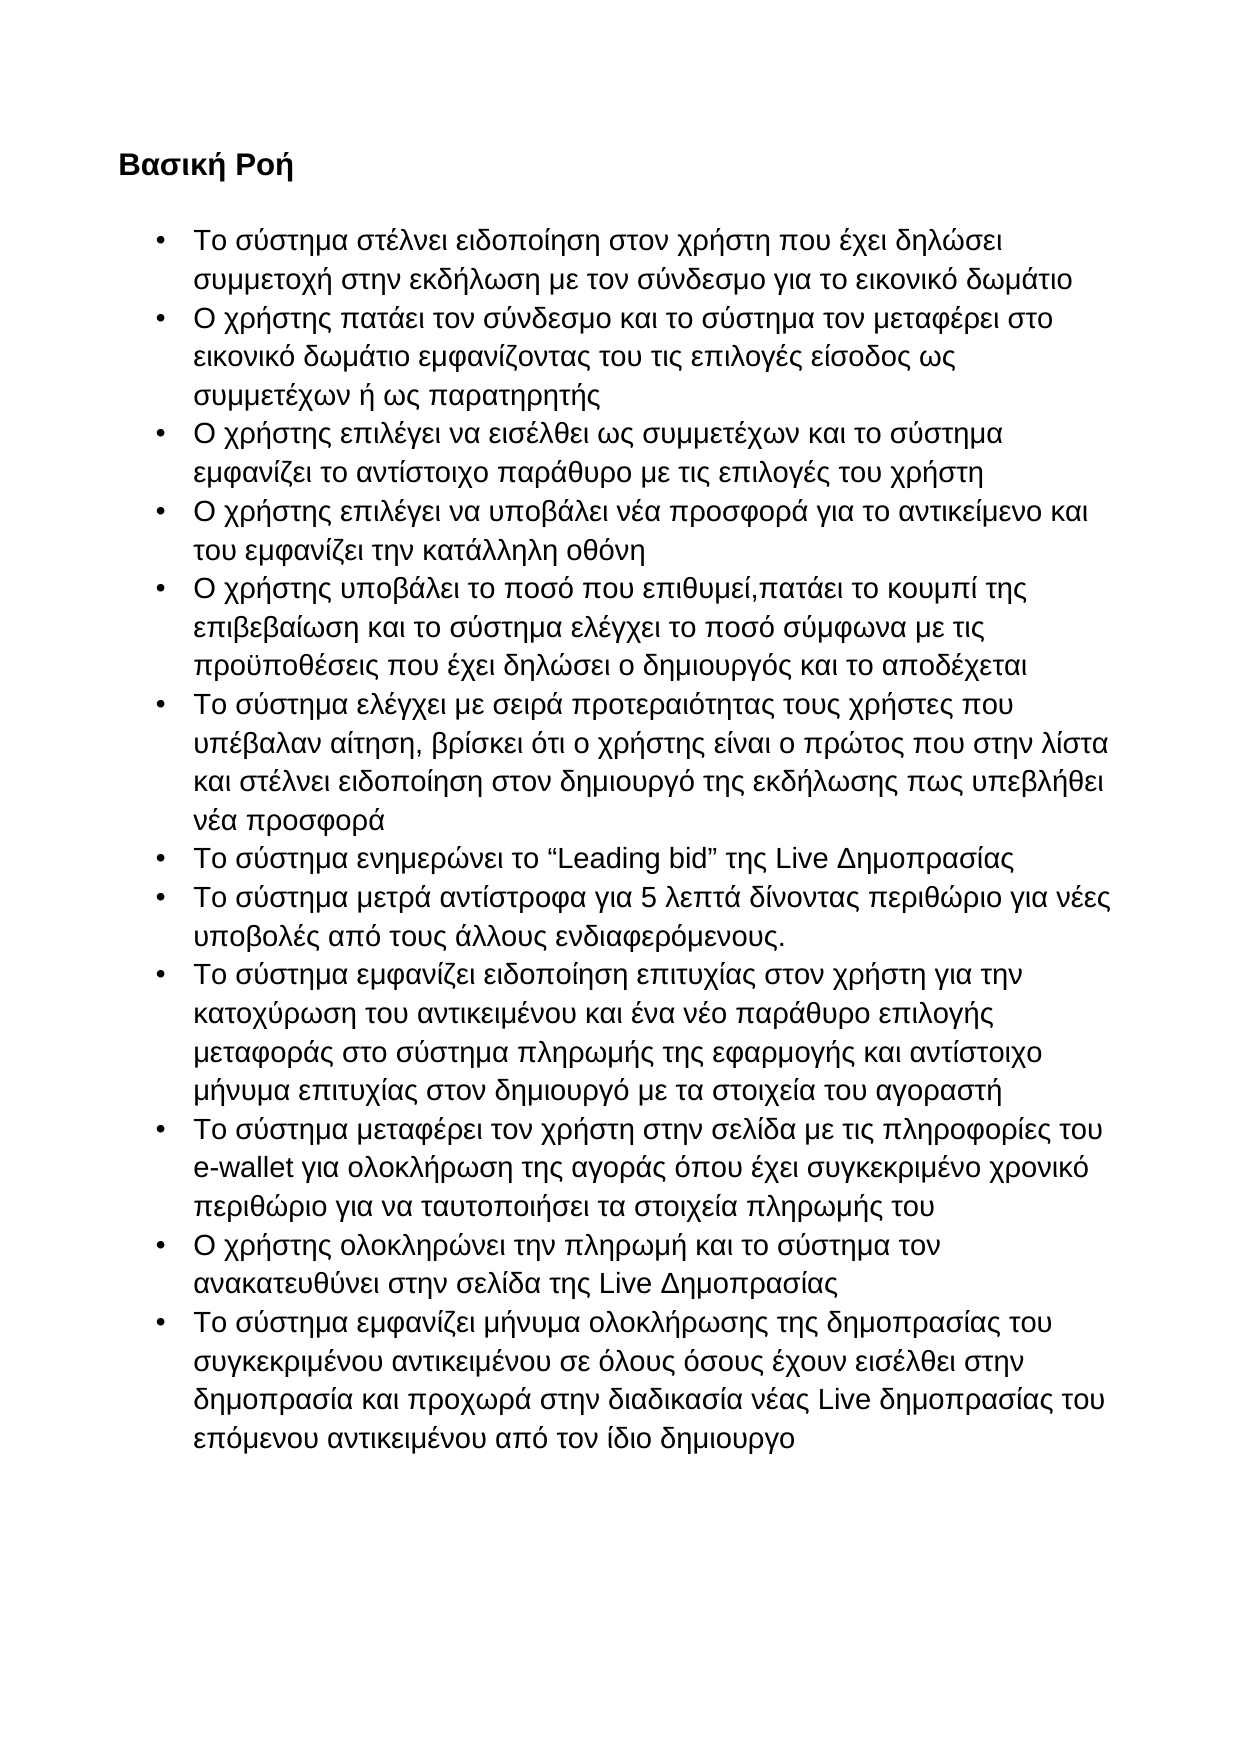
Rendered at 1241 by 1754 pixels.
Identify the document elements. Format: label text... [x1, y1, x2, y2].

list Το σύστημα ενημερώνει το “Leading bid” της Live Δημοπρασίας [156, 841, 1122, 875]
list Το σύστημα ελέγχει με σειρά προτεραιότητας τους χρήστες που υπέβαλαν αίτηση, βρίσκει ότι ο χρήστης είναι ο πρώτος που στην λίστα και στέλνει ειδοποίηση στον δημιουργό της εκδήλωσης πως υπεβλήθει νέα προσφορά [156, 687, 1122, 836]
list Ο χρήστης επιλέγει να υποβάλει νέα προσφορά για το αντικείμενο και του εμφανίζει την κατάλληλη οθόνη [156, 494, 1122, 566]
list Το σύστημα μεταφέρει τον χρήστη στην σελίδα με τις πληροφορίες του e-wallet για ολοκλήρωση της αγοράς όπου έχει συγκεκριμένο χρονικό περιθώριο για να ταυτοποιήσει τα στοιχεία πληρωμής του [156, 1112, 1122, 1222]
list Το σύστημα εμφανίζει ειδοποίηση επιτυχίας στον χρήστη για την κατοχύρωση του αντικειμένου και ένα νέο παράθυρο επιλογής μεταφοράς στο σύστημα πληρωμής της εφαρμογής και αντίστοιχο μήνυμα επιτυχίας στον δημιουργό με τα στοιχεία του αγοραστή [156, 957, 1122, 1107]
list Ο χρήστης επιλέγει να εισέλθει ως συμμετέχων και το σύστημα εμφανίζει το αντίστοιχο παράθυρο με τις επιλογές του χρήστη [156, 416, 1122, 489]
list Ο χρήστης υποβάλει το ποσό που επιθυμεί,πατάει το κουμπί της επιβεβαίωση και το σύστημα ελέγχει το ποσό σύμφωνα με τις προϋποθέσεις που έχει δηλώσει ο δημιουργός και το αποδέχεται [156, 571, 1122, 682]
list Ο χρήστης ολοκληρώνει την πληρωμή και το σύστημα τον ανακατευθύνει στην σελίδα της Live Δημοπρασίας [156, 1227, 1122, 1300]
list Το σύστημα μετρά αντίστροφα για 5 λεπτά δίνοντας περιθώριο για νέες υποβολές από τους άλλους ενδιαφερόμενους. [156, 880, 1122, 952]
list Το σύστημα στέλνει ειδοποίηση στον χρήστη που έχει δηλώσει συμμετοχή στην εκδήλωση με τον σύνδεσμο για το εικονικό δωμάτιο [156, 223, 1122, 296]
text Βασική Ροή [118, 146, 1122, 182]
list Το σύστημα εμφανίζει μήνυμα ολοκλήρωσης της δημοπρασίας του συγκεκριμένου αντικειμένου σε όλους όσους έχουν εισέλθει στην δημοπρασία και προχωρά στην διαδικασία νέας Live δημοπρασίας του επόμενου αντικειμένου από τον ίδιο δημιουργο [156, 1305, 1122, 1454]
list Ο χρήστης πατάει τον σύνδεσμο και το σύστημα τον μεταφέρει στο εικονικό δωμάτιο εμφανίζοντας του τις επιλογές είσοδος ως συμμετέχων ή ως παρατηρητής [156, 301, 1122, 411]
